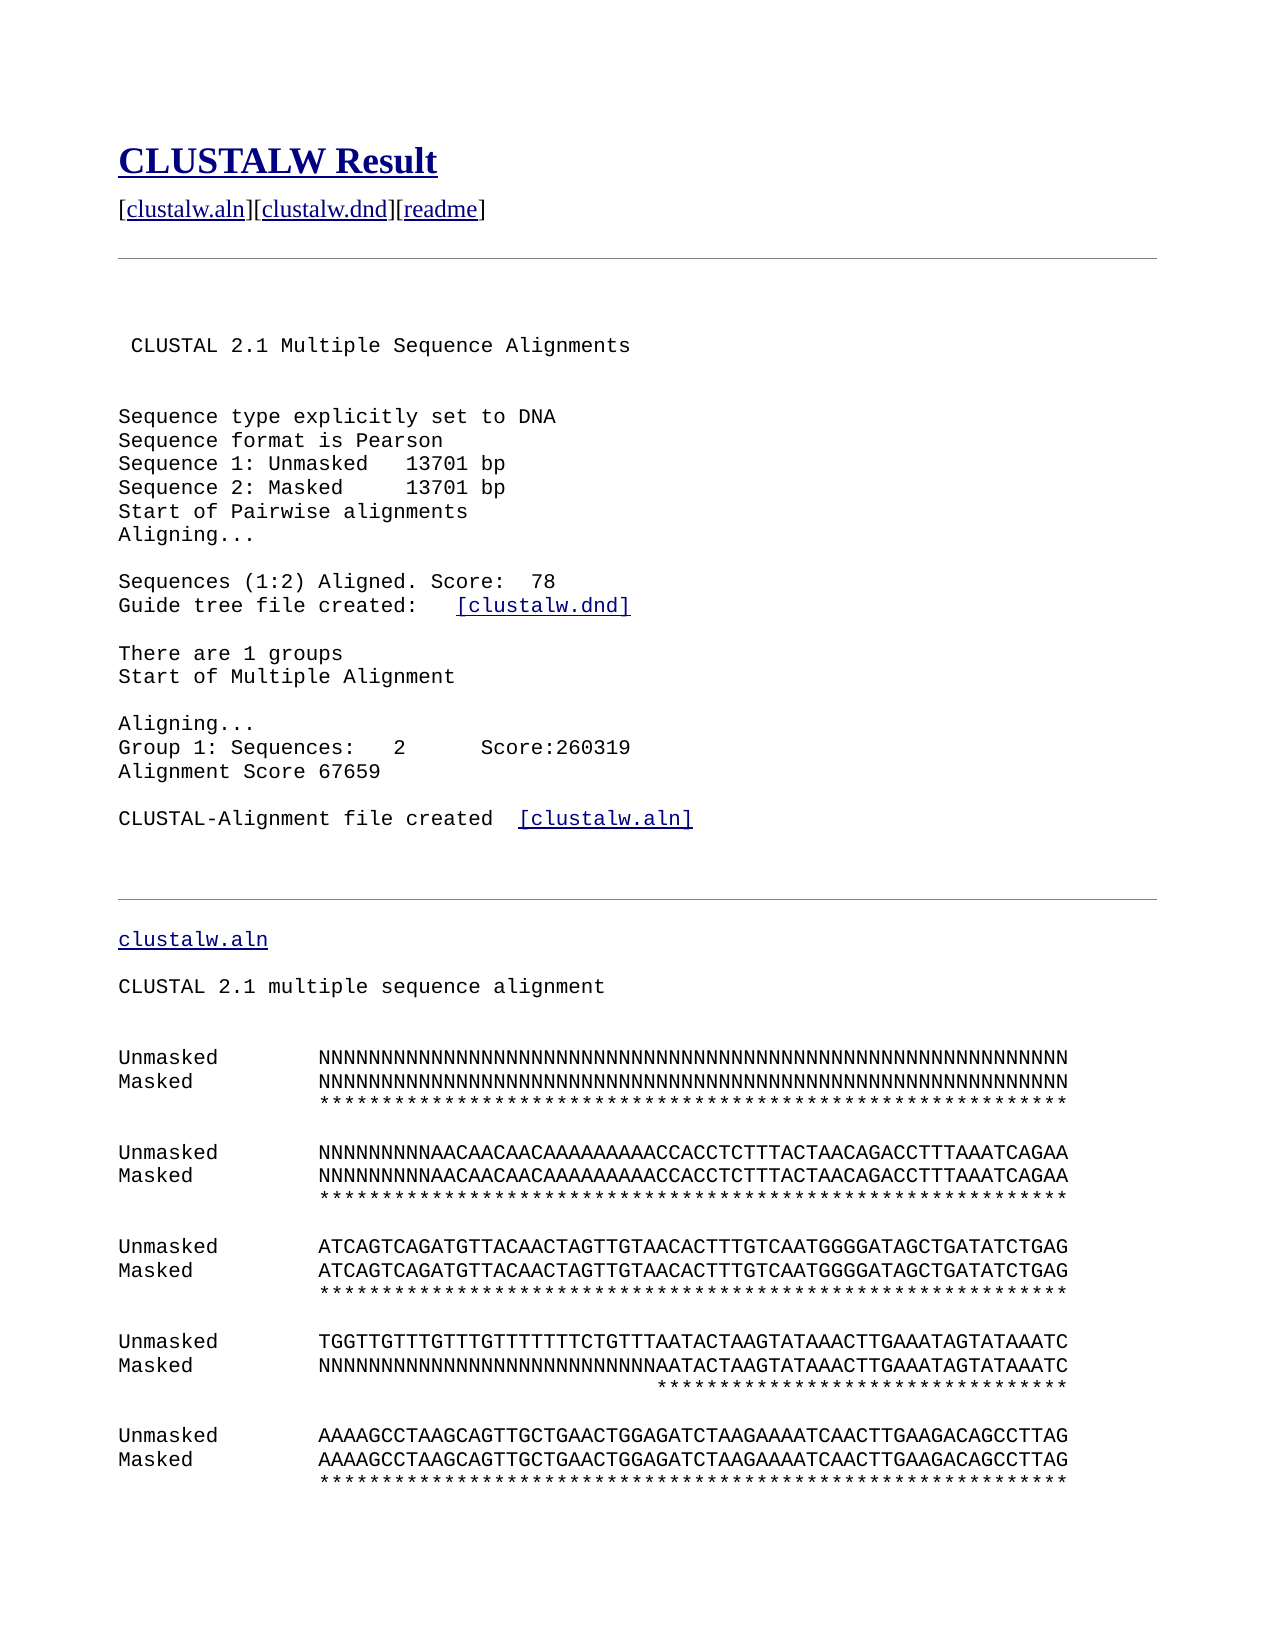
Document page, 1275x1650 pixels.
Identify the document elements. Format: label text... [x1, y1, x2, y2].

text Start of Multiple Alignment [118, 666, 1157, 690]
text Masked NNNNNNNNNNNNNNNNNNNNNNNNNNNAATACTAAGTATAAACTTGAAATAGTATAAATC [118, 1354, 1157, 1378]
text Alignment Score 67659 [118, 761, 1157, 784]
text Sequence 2: Masked 13701 bp [118, 477, 1157, 501]
text ************************************************************ [118, 1094, 1157, 1118]
text Sequences (1:2) Aligned. Score: 78 [118, 572, 1157, 595]
text Sequence type explicitly set to DNA [118, 406, 1157, 430]
text Masked ATCAGTCAGATGTTACAACTAGTTGTAACACTTTGTCAATGGGGATAGCTGATATCTGAG [118, 1260, 1157, 1284]
text ********************************* [118, 1378, 1157, 1402]
subtitle CLUSTALW Result [118, 139, 1157, 182]
text Start of Pairwise alignments [118, 501, 1157, 524]
text Unmasked ATCAGTCAGATGTTACAACTAGTTGTAACACTTTGTCAATGGGGATAGCTGATATCTGAG [118, 1236, 1157, 1260]
text Unmasked AAAAGCCTAAGCAGTTGCTGAACTGGAGATCTAAGAAAATCAACTTGAAGACAGCCTTAG [118, 1426, 1157, 1449]
text There are 1 groups [118, 642, 1157, 666]
text CLUSTAL 2.1 Multiple Sequence Alignments [118, 335, 1157, 359]
text Group 1: Sequences: 2 Score:260319 [118, 737, 1157, 761]
text Masked AAAAGCCTAAGCAGTTGCTGAACTGGAGATCTAAGAAAATCAACTTGAAGACAGCCTTAG [118, 1449, 1157, 1473]
text clustalw.aln [118, 929, 1157, 953]
text Aligning... [118, 713, 1157, 737]
text CLUSTAL 2.1 multiple sequence alignment [118, 976, 1157, 1000]
text Masked NNNNNNNNNAACAACAACAAAAAAAAACCACCTCTTTACTAACAGACCTTTAAATCAGAA [118, 1165, 1157, 1189]
text Guide tree file created: [clustalw.dnd] [118, 595, 1157, 619]
text ************************************************************ [118, 1473, 1157, 1496]
text CLUSTAL-Alignment file created [clustalw.aln] [118, 808, 1157, 832]
text Unmasked TGGTTGTTTGTTTGTTTTTTTCTGTTTAATACTAAGTATAAACTTGAAATAGTATAAATC [118, 1331, 1157, 1354]
text ************************************************************ [118, 1284, 1157, 1307]
text Unmasked NNNNNNNNNAACAACAACAAAAAAAAACCACCTCTTTACTAACAGACCTTTAAATCAGAA [118, 1142, 1157, 1165]
text Unmasked NNNNNNNNNNNNNNNNNNNNNNNNNNNNNNNNNNNNNNNNNNNNNNNNNNNNNNNNNNNN [118, 1047, 1157, 1071]
text [clustalw.aln][clustalw.dnd][readme] [118, 194, 1157, 223]
text Masked NNNNNNNNNNNNNNNNNNNNNNNNNNNNNNNNNNNNNNNNNNNNNNNNNNNNNNNNNNNN [118, 1071, 1157, 1094]
text ************************************************************ [118, 1189, 1157, 1213]
text Sequence 1: Unmasked 13701 bp [118, 453, 1157, 477]
text Aligning... [118, 524, 1157, 548]
text Sequence format is Pearson [118, 430, 1157, 453]
